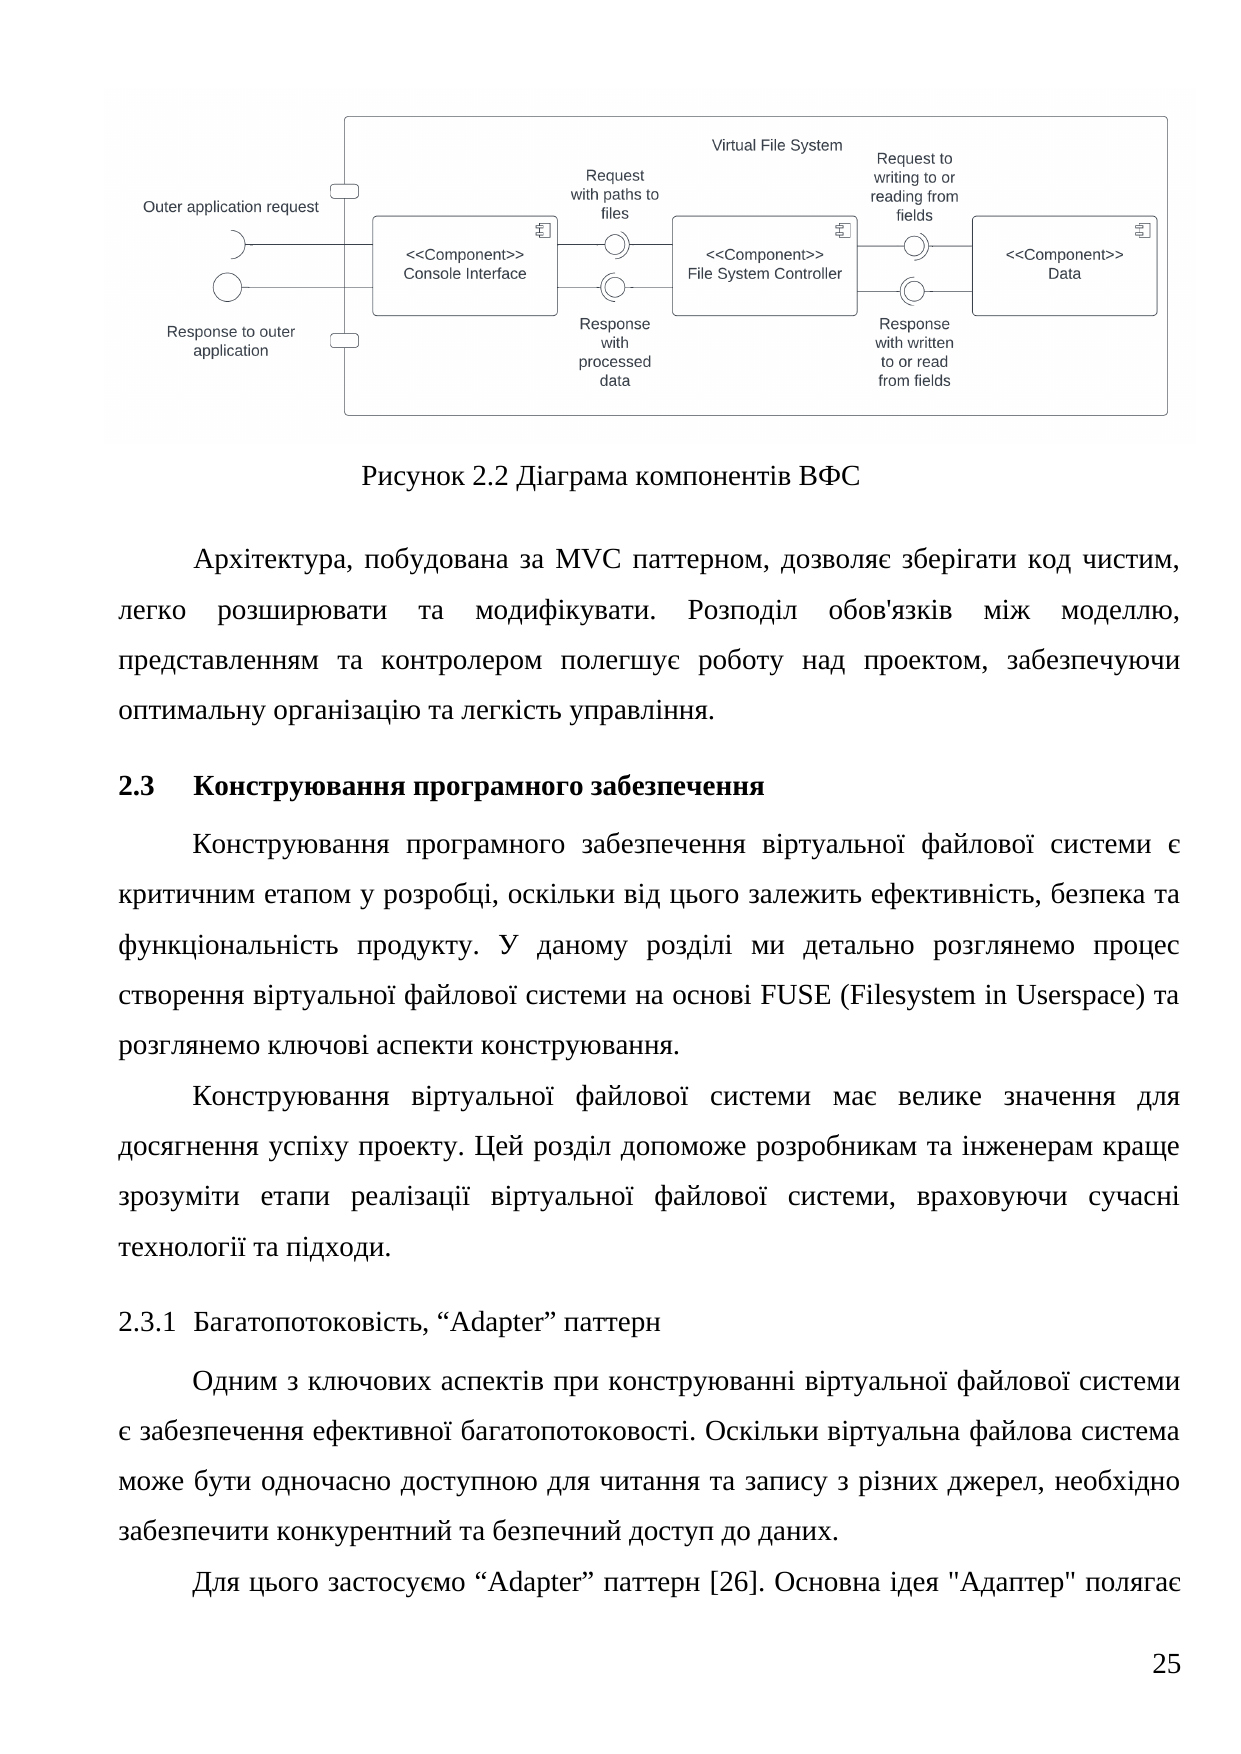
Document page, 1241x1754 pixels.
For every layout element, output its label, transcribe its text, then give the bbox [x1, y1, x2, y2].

picture [103, 88, 1196, 444]
text Конструювання програмного забезпечення віртуальної файлової системи є критичним етапом у розробці, оскільки від цього залежить ефективність, безпека та функціональність продукту. У даному розділі ми детально розглянемо процес створення віртуальної файлової системи на основі FUSE (Filesystem in Userspace) та розглянемо ключові аспекти конструювання. [118, 826, 1181, 1061]
text Архітектура, побудована за MVC паттерном, дозволяє зберігати код чистим, легко розширювати та модифікувати. Розподіл обов'язків між моделлю, представленням та контролером полегшує роботу над проектом, забезпечуючи оптимальну організацію та легкість управління. [118, 541, 1181, 726]
list Діаграма компонентів ВФС [118, 444, 1181, 491]
subtitle Конструювання програмного забезпечення [118, 768, 1181, 801]
text Конструювання віртуальної файлової системи має велике значення для досягнення успіху проекту. Цей розділ допоможе розробникам та інженерам краще зрозуміти етапи реалізації віртуальної файлової системи, враховуючи сучасні технології та підходи. [118, 1078, 1181, 1262]
subtitle Багатопотоковість, “Adapter” паттерн [118, 1304, 1181, 1338]
text Одним з ключових аспектів при конструюванні віртуальної файлової системи є забезпечення ефективної багатопотоковості. Оскільки віртуальна файлова система може бути одночасно доступною для читання та запису з різних джерел, необхідно забезпечити конкурентний та безпечний доступ до даних. [118, 1363, 1181, 1547]
text Для цього застосуємо “Adapter” паттерн [26]. Основна ідея "Адаптер" полягає [118, 1564, 1181, 1597]
